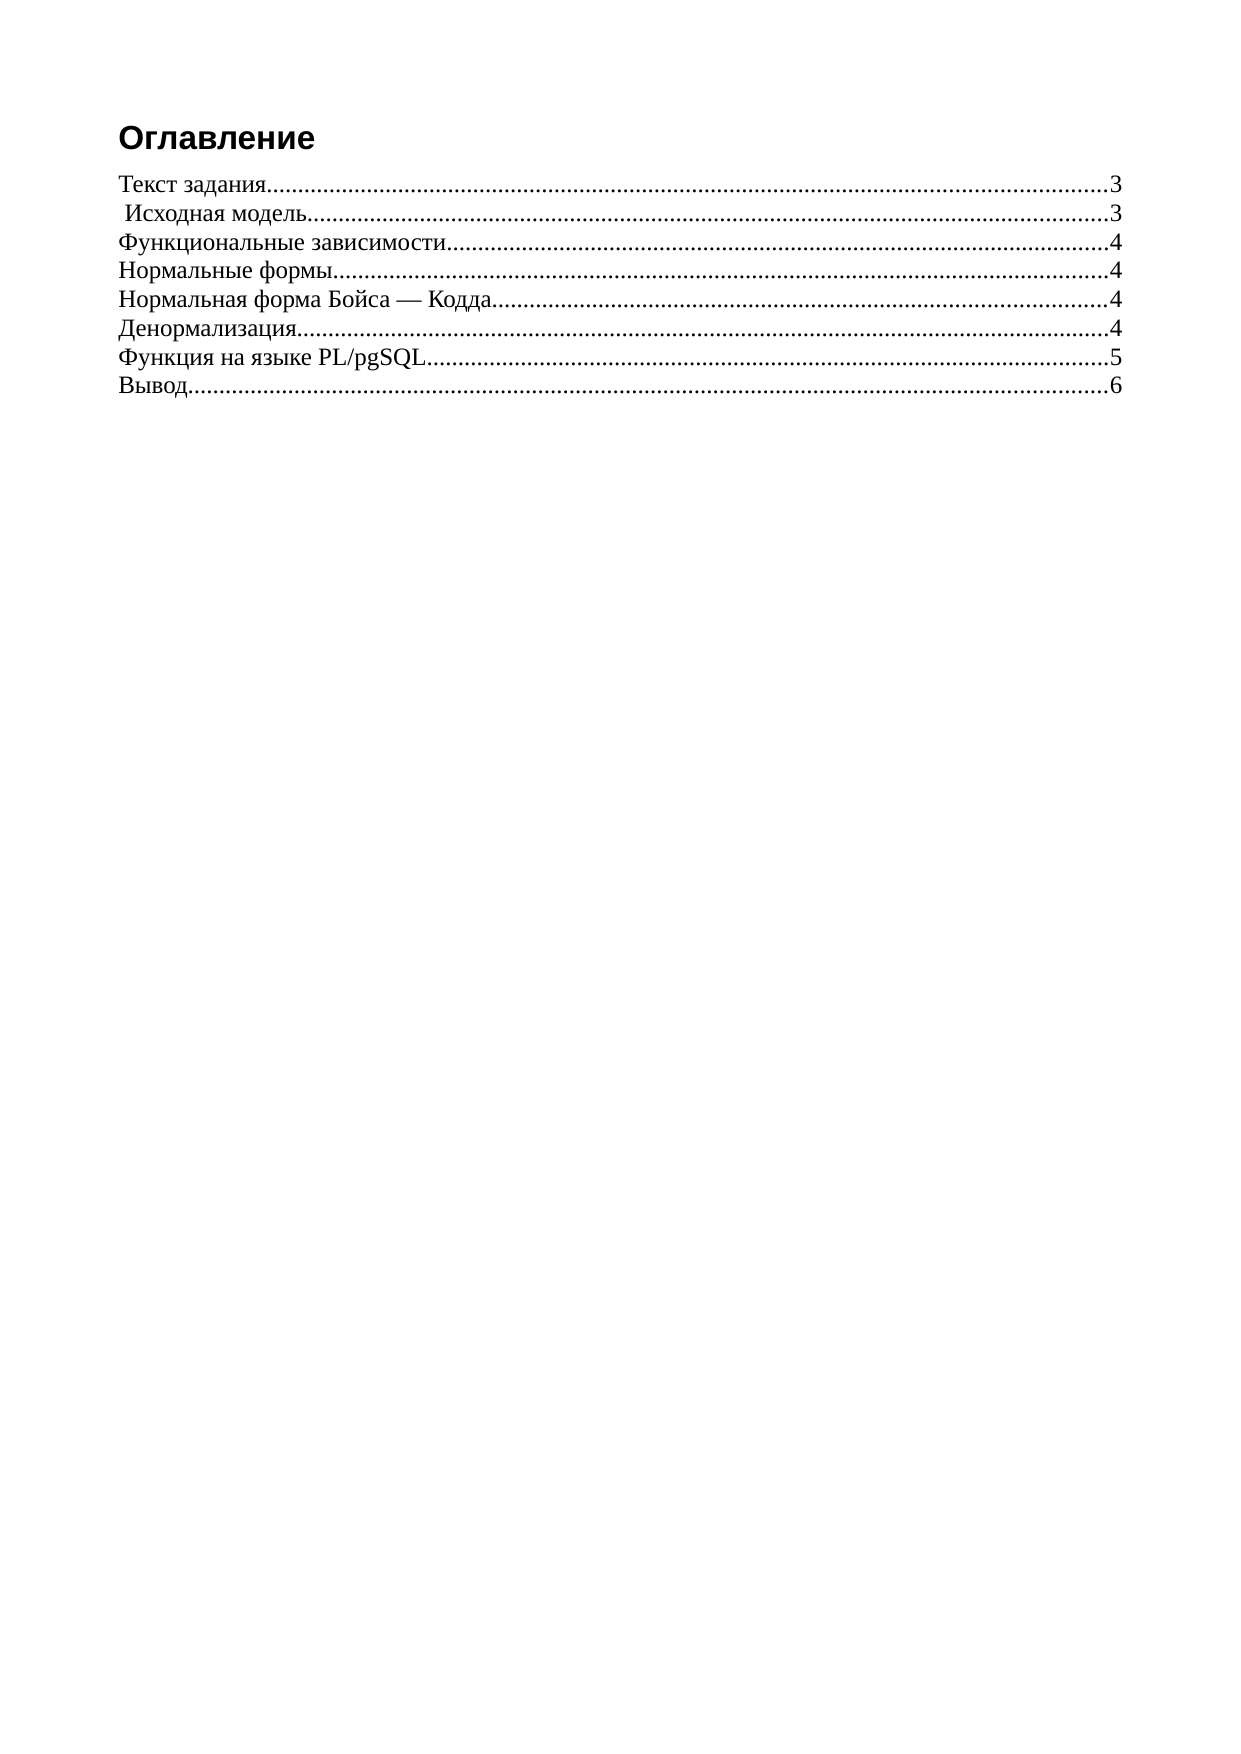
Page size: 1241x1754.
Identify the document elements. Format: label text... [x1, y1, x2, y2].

text Денормализация 4 [118, 313, 1122, 342]
text Нормальные формы 4 [118, 255, 1122, 284]
text Вывод 6 [118, 370, 1122, 399]
text Функциональные зависимости 4 [118, 227, 1122, 255]
text Функция на языке PL/pgSQL 5 [118, 342, 1122, 370]
text Нормальная форма Бойса — Кодда 4 [118, 284, 1122, 313]
text Текст задания 3 [118, 169, 1122, 198]
text Исходная модель 3 [118, 198, 1122, 227]
subtitle Оглавление [118, 118, 1122, 157]
